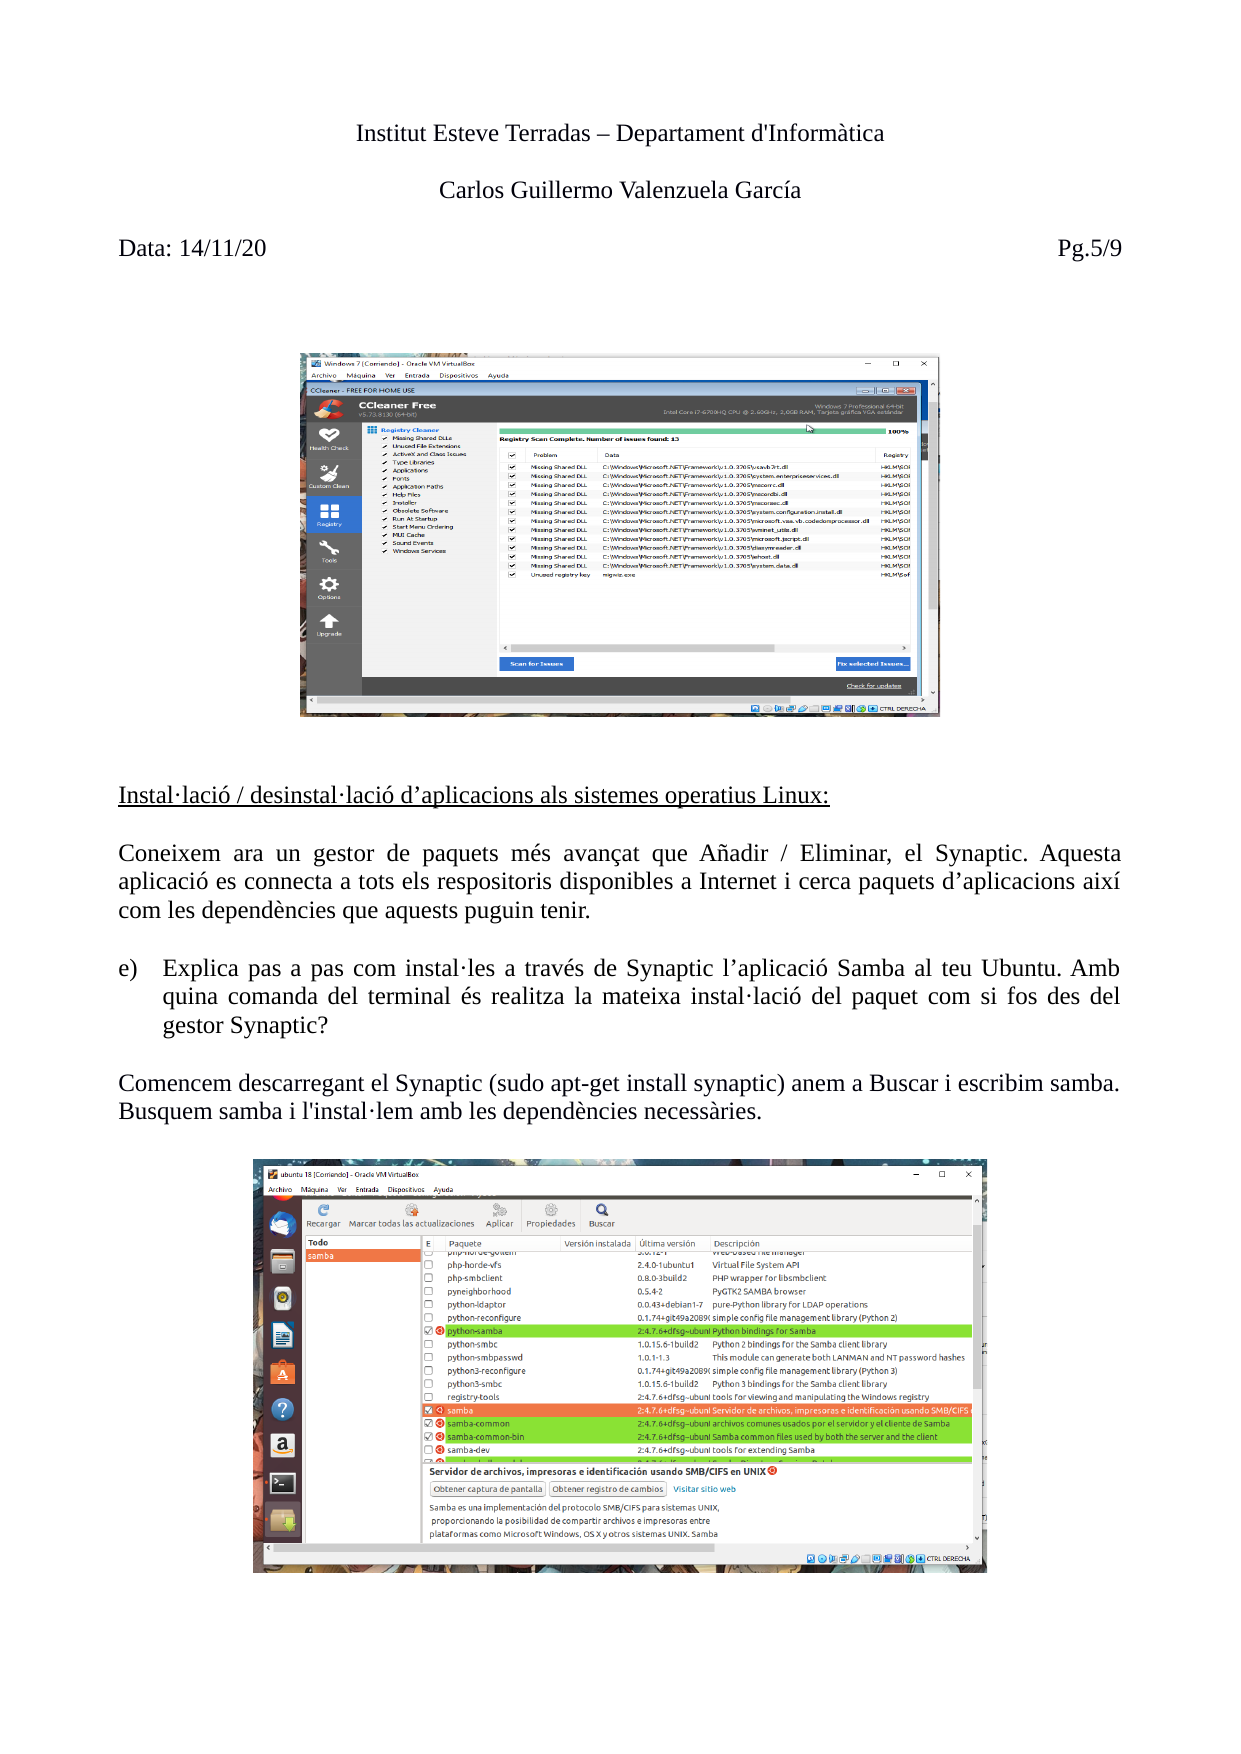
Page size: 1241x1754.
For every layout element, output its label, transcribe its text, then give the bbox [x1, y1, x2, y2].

text Comencem descarregant el Synaptic (sudo apt-get install synaptic) anem a Buscar i escribim samba. Busquem samba i l'instal·lem amb les dependències necessàries. [118, 1068, 1122, 1125]
table_header [118, 348, 1122, 353]
table_header [118, 354, 1122, 751]
table_header [118, 1154, 1122, 1607]
picture [300, 353, 941, 717]
text Coneixem ara un gestor de paquets més avançat que Añadir / Eliminar, el Synaptic. Aquesta aplicació es connecta a tots els respositoris disponibles a Internet i cerca paquets d’aplicacions així com les dependències que aquests puguin tenir. [118, 838, 1122, 924]
list Explica pas a pas com instal·les a través de Synaptic l’aplicació Samba al teu Ubuntu. Amb quina comanda del terminal és realitza la mateixa instal·lació del paquet com si fos des del gestor Synaptic? [118, 953, 1122, 1039]
text Instal·lació / desinstal·lació d’aplicacions als sistemes operatius Linux: [118, 780, 1122, 809]
picture [253, 1159, 988, 1573]
